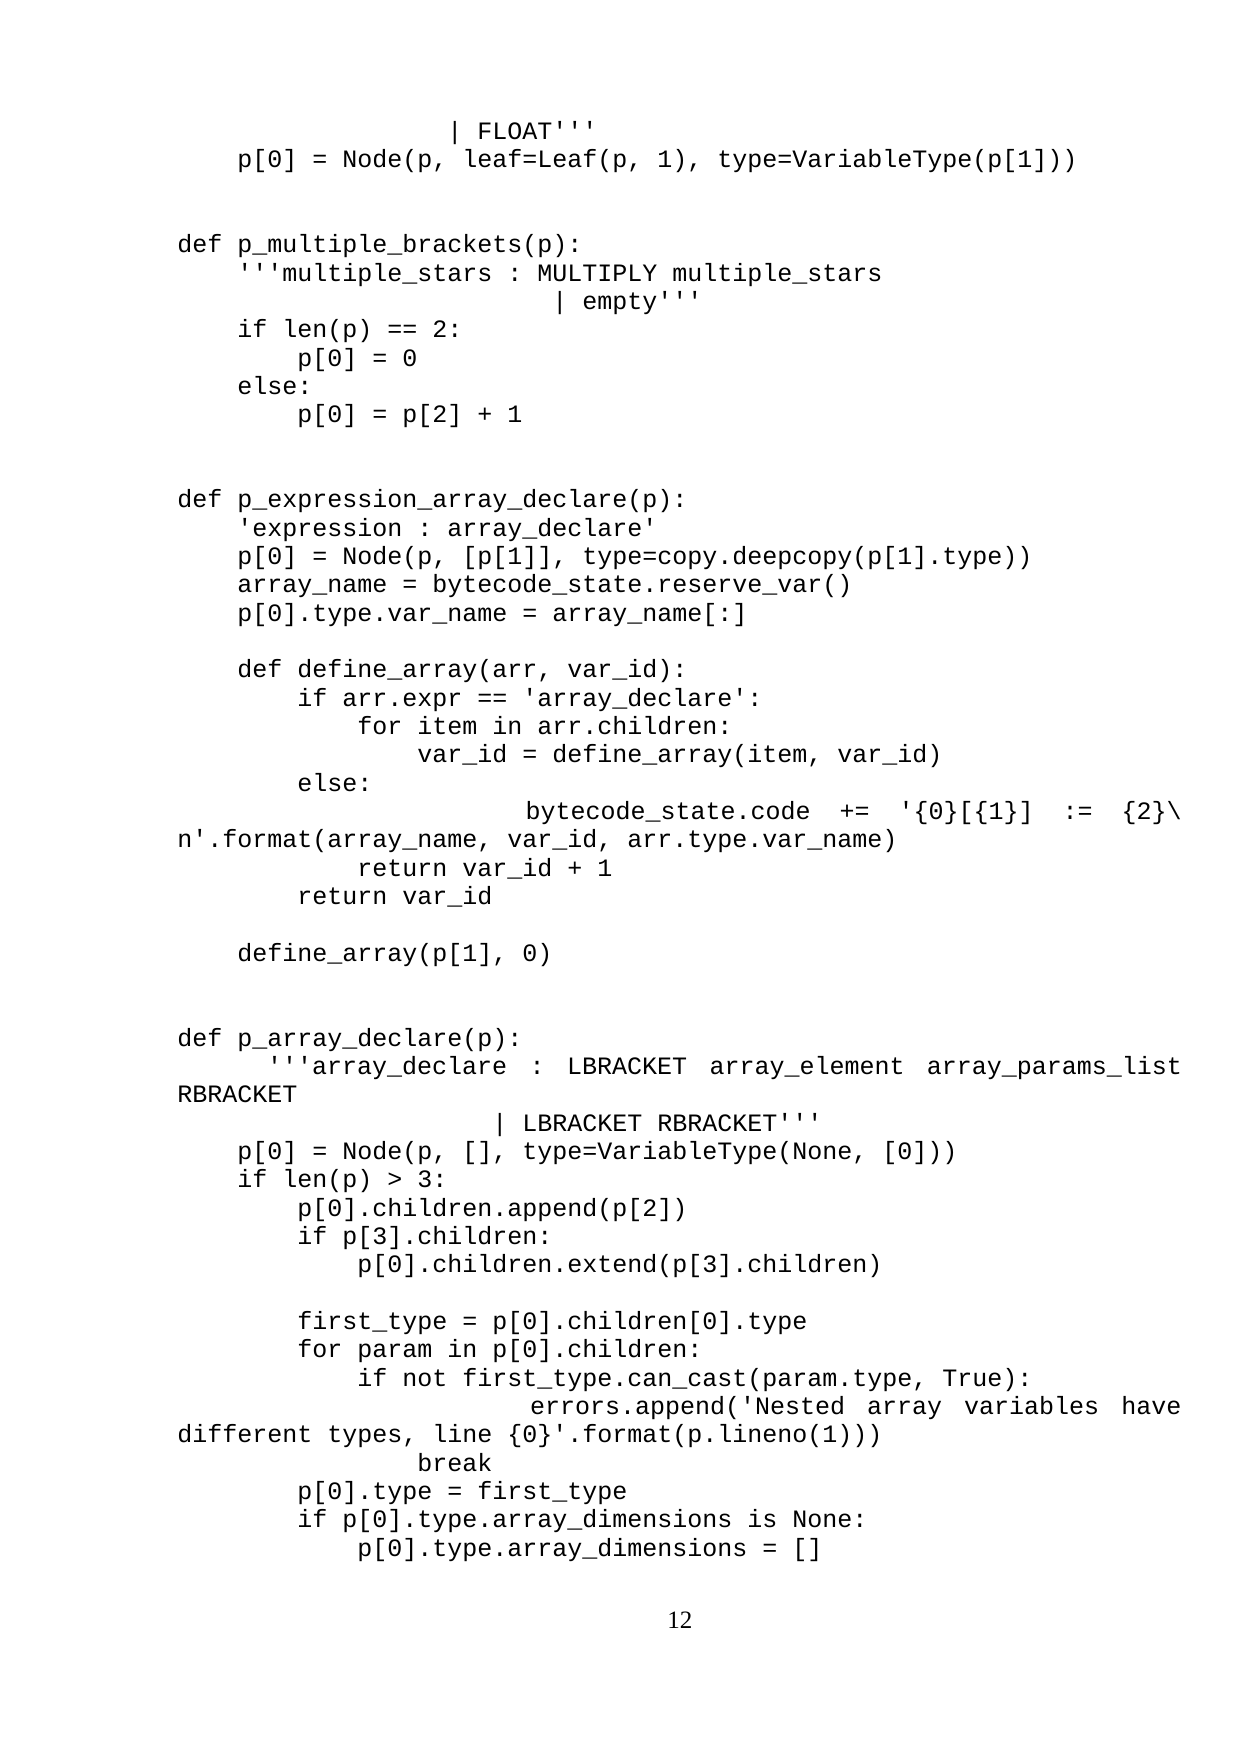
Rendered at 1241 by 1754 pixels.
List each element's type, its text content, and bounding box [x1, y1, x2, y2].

text else: [177, 373, 1182, 402]
text def p_multiple_brackets(p): [177, 232, 1182, 260]
text if len(p) > 3: [177, 1167, 1182, 1195]
text break [177, 1450, 1182, 1478]
text 'expression : array_declare' [177, 515, 1182, 543]
text p[0] = Node(p, leaf=Leaf(p, 1), type=VariableType(p[1])) [177, 147, 1182, 175]
text else: [177, 770, 1182, 798]
text return var_id + 1 [177, 855, 1182, 883]
text for item in arr.children: [177, 713, 1182, 742]
text def p_array_declare(p): [177, 1025, 1182, 1053]
text p[0] = 0 [177, 345, 1182, 373]
text '''multiple_stars : MULTIPLY multiple_stars [177, 260, 1182, 288]
text p[0] = p[2] + 1 [177, 402, 1182, 430]
text | empty''' [177, 288, 1182, 317]
text return var_id [177, 883, 1182, 912]
text p[0].type = first_type [177, 1478, 1182, 1507]
text if p[3].children: [177, 1223, 1182, 1252]
text def p_expression_array_declare(p): [177, 487, 1182, 515]
text define_array(p[1], 0) [177, 940, 1182, 968]
text p[0].children.extend(p[3].children) [177, 1252, 1182, 1280]
text if p[0].type.array_dimensions is None: [177, 1507, 1182, 1535]
text p[0] = Node(p, [], type=VariableType(None, [0])) [177, 1138, 1182, 1167]
text p[0].type.array_dimensions = [] [177, 1535, 1182, 1563]
text array_name = bytecode_state.reserve_var() [177, 572, 1182, 600]
text '''array_declare : LBRACKET array_element array_params_list RBRACKET [177, 1053, 1182, 1110]
text def define_array(arr, var_id): [177, 657, 1182, 685]
text for param in p[0].children: [177, 1337, 1182, 1365]
text p[0] = Node(p, [p[1]], type=copy.deepcopy(p[1].type)) [177, 543, 1182, 572]
text p[0].children.append(p[2]) [177, 1195, 1182, 1223]
text bytecode_state.code += '{0}[{1}] := {2}\n'.format(array_name, var_id, arr.type.var_name) [177, 798, 1182, 855]
text if len(p) == 2: [177, 317, 1182, 345]
text if arr.expr == 'array_declare': [177, 685, 1182, 713]
text if not first_type.can_cast(param.type, True): [177, 1365, 1182, 1393]
text var_id = define_array(item, var_id) [177, 742, 1182, 770]
text p[0].type.var_name = array_name[:] [177, 600, 1182, 628]
text errors.append('Nested array variables have different types, line {0}'.format(p.lineno(1))) [177, 1393, 1182, 1450]
text | FLOAT''' [177, 118, 1182, 147]
text | LBRACKET RBRACKET''' [177, 1110, 1182, 1138]
text first_type = p[0].children[0].type [177, 1308, 1182, 1337]
